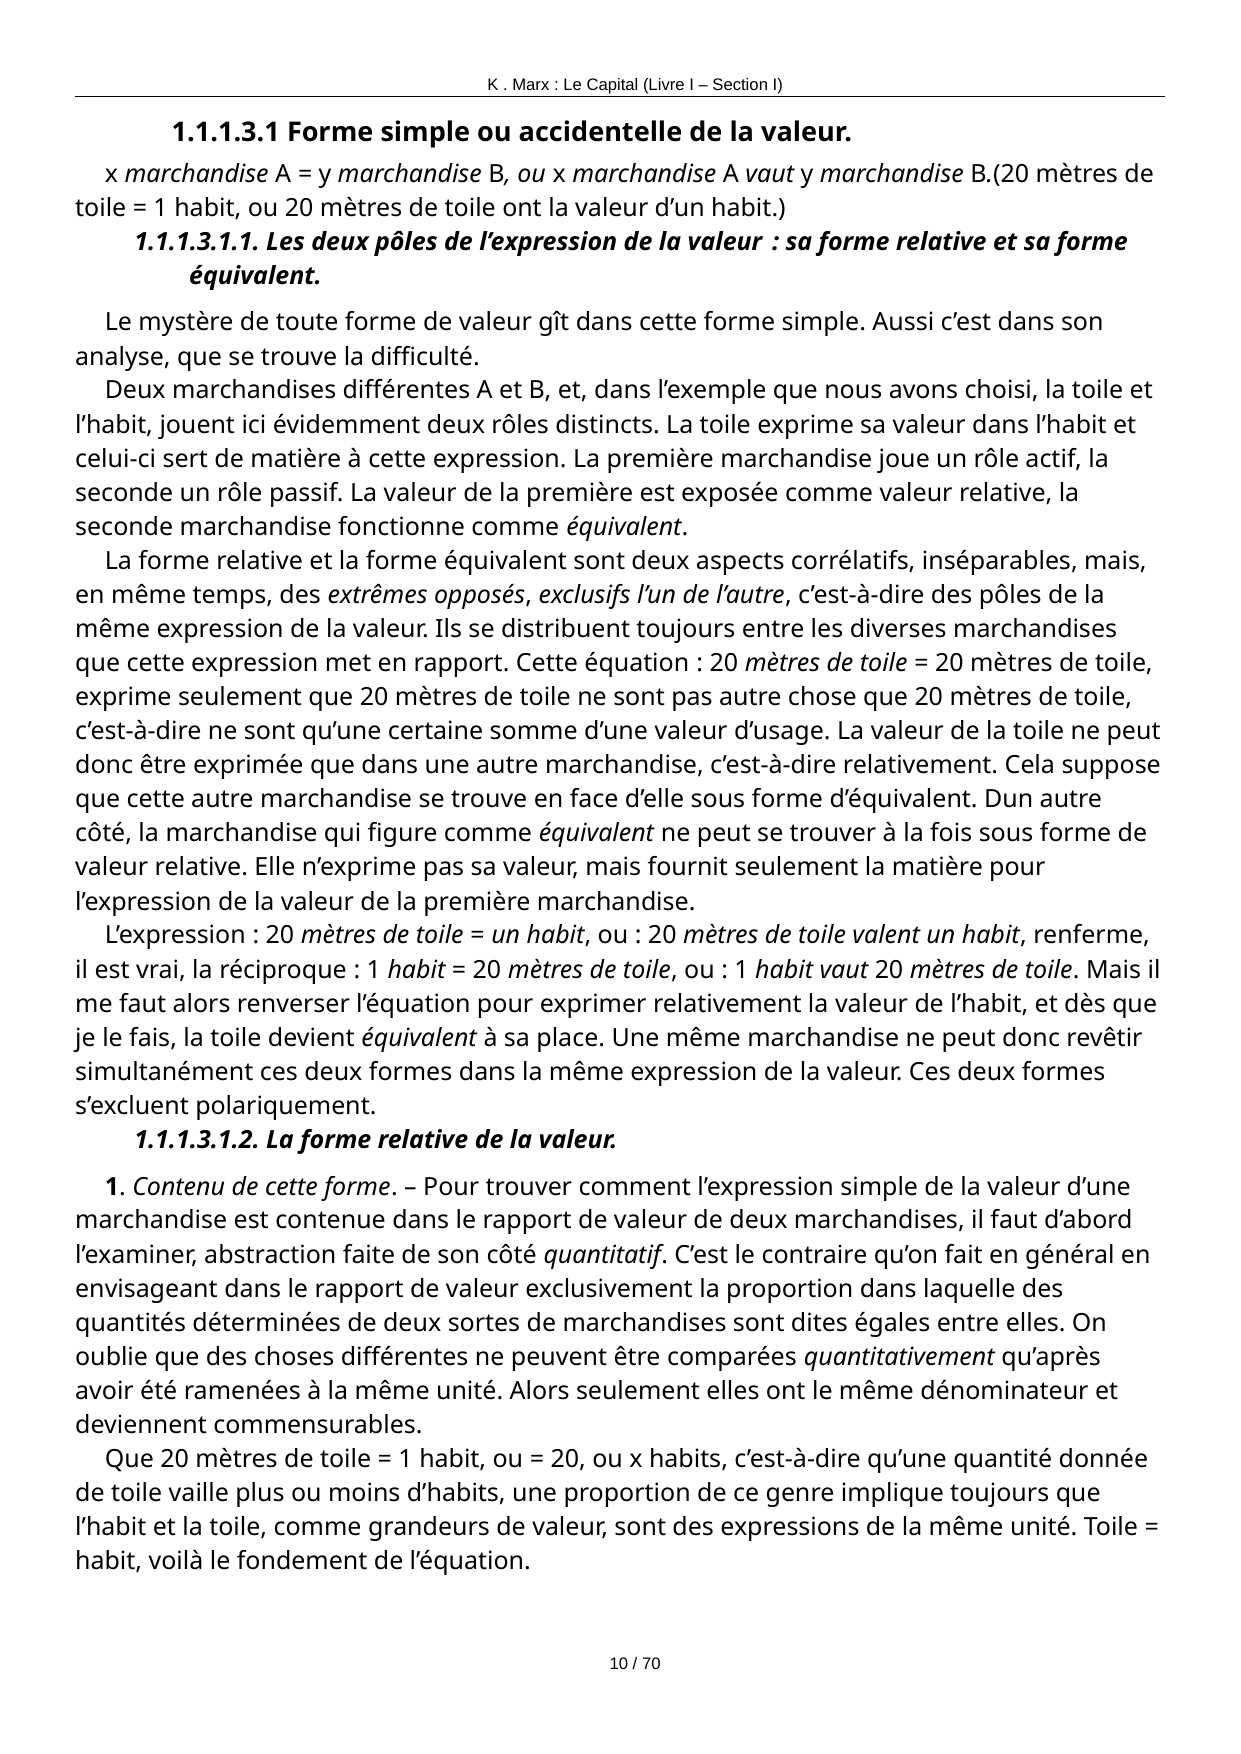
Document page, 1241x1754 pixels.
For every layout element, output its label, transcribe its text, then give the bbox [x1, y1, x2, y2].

text La forme relative et la forme équivalent sont deux aspects corrélatifs, inséparables, mais, en même temps, des extrêmes opposés, exclusifs l’un de l’autre, c’est-à-dire des pôles de la même expression de la valeur. Ils se distribuent toujours entre les diverses marchandises que cette expression met en rapport. Cette équation : 20 mètres de toile = 20 mètres de toile, exprime seulement que 20 mètres de toile ne sont pas autre chose que 20 mètres de toile, c’est-à-dire ne sont qu’une certaine somme d’une valeur d’usage. La valeur de la toile ne peut donc être exprimée que dans une autre marchandise, c’est-à-dire relativement. Cela suppose que cette autre marchandise se trouve en face d’elle sous forme d’équivalent. Dun autre côté, la marchandise qui figure comme équivalent ne peut se trouver à la fois sous forme de valeur relative. Elle n’exprime pas sa valeur, mais fournit seulement la matière pour l’expression de la valeur de la première marchandise. [75, 542, 1165, 917]
text 1. Contenu de cette forme. – Pour trouver comment l’expression simple de la valeur d’une marchandise est contenue dans le rapport de valeur de deux marchandises, il faut d’abord l’examiner, abstraction faite de son côté quantitatif. C’est le contraire qu’on fait en général en envisageant dans le rapport de valeur exclusivement la proportion dans laquelle des quantités déterminées de deux sortes de marchandises sont dites égales entre elles. On oublie que des choses différentes ne peuvent être comparées quantitativement qu’après avoir été ramenées à la même unité. Alors seulement elles ont le même dénominateur et deviennent commensurables. [75, 1168, 1165, 1441]
text Deux marchandises différentes A et B, et, dans l’exemple que nous avons choisi, la toile et l’habit, jouent ici évidemment deux rôles distincts. La toile exprime sa valeur dans l’habit et celui-ci sert de matière à cette expression. La première marchandise joue un rôle actif, la seconde un rôle passif. La valeur de la première est exposée comme valeur relative, la seconde marchandise fonctionne comme équivalent. [75, 372, 1165, 542]
text Que 20 mètres de toile = 1 habit, ou = 20, ou x habits, c’est-à-dire qu’une quantité donnée de toile vaille plus ou moins d’habits, une proportion de ce genre implique toujours que l’habit et la toile, comme grandeurs de valeur, sont des expressions de la même unité. Toile = habit, voilà le fondement de l’équation. [75, 1441, 1165, 1577]
subtitle 1.1.1.3.1.2. La forme relative de la valeur. [134, 1122, 1165, 1156]
subtitle 1.1.1.3.1.1. Les deux pôles de l’expression de la valeur : sa forme relative et sa forme équivalent. [134, 223, 1165, 292]
text Le mystère de toute forme de valeur gît dans cette forme simple. Aussi c’est dans son analyse, que se trouve la difficulté. [75, 304, 1165, 372]
text x marchandise A = y marchandise B, ou x marchandise A vaut y marchandise B.(20 mètres de toile = 1 habit, ou 20 mètres de toile ont la valeur d’un habit.) [75, 155, 1165, 223]
subtitle 1.1.1.3.1 Forme simple ou accidentelle de la valeur. [171, 112, 1165, 149]
text L’expression : 20 mètres de toile = un habit, ou : 20 mètres de toile valent un habit, renferme, il est vrai, la réciproque : 1 habit = 20 mètres de toile, ou : 1 habit vaut 20 mètres de toile. Mais il me faut alors renverser l’équation pour exprimer relativement la valeur de l’habit, et dès que je le fais, la toile devient équivalent à sa place. Une même marchandise ne peut donc revêtir simultanément ces deux formes dans la même expression de la valeur. Ces deux formes s’excluent polariquement. [75, 917, 1165, 1122]
